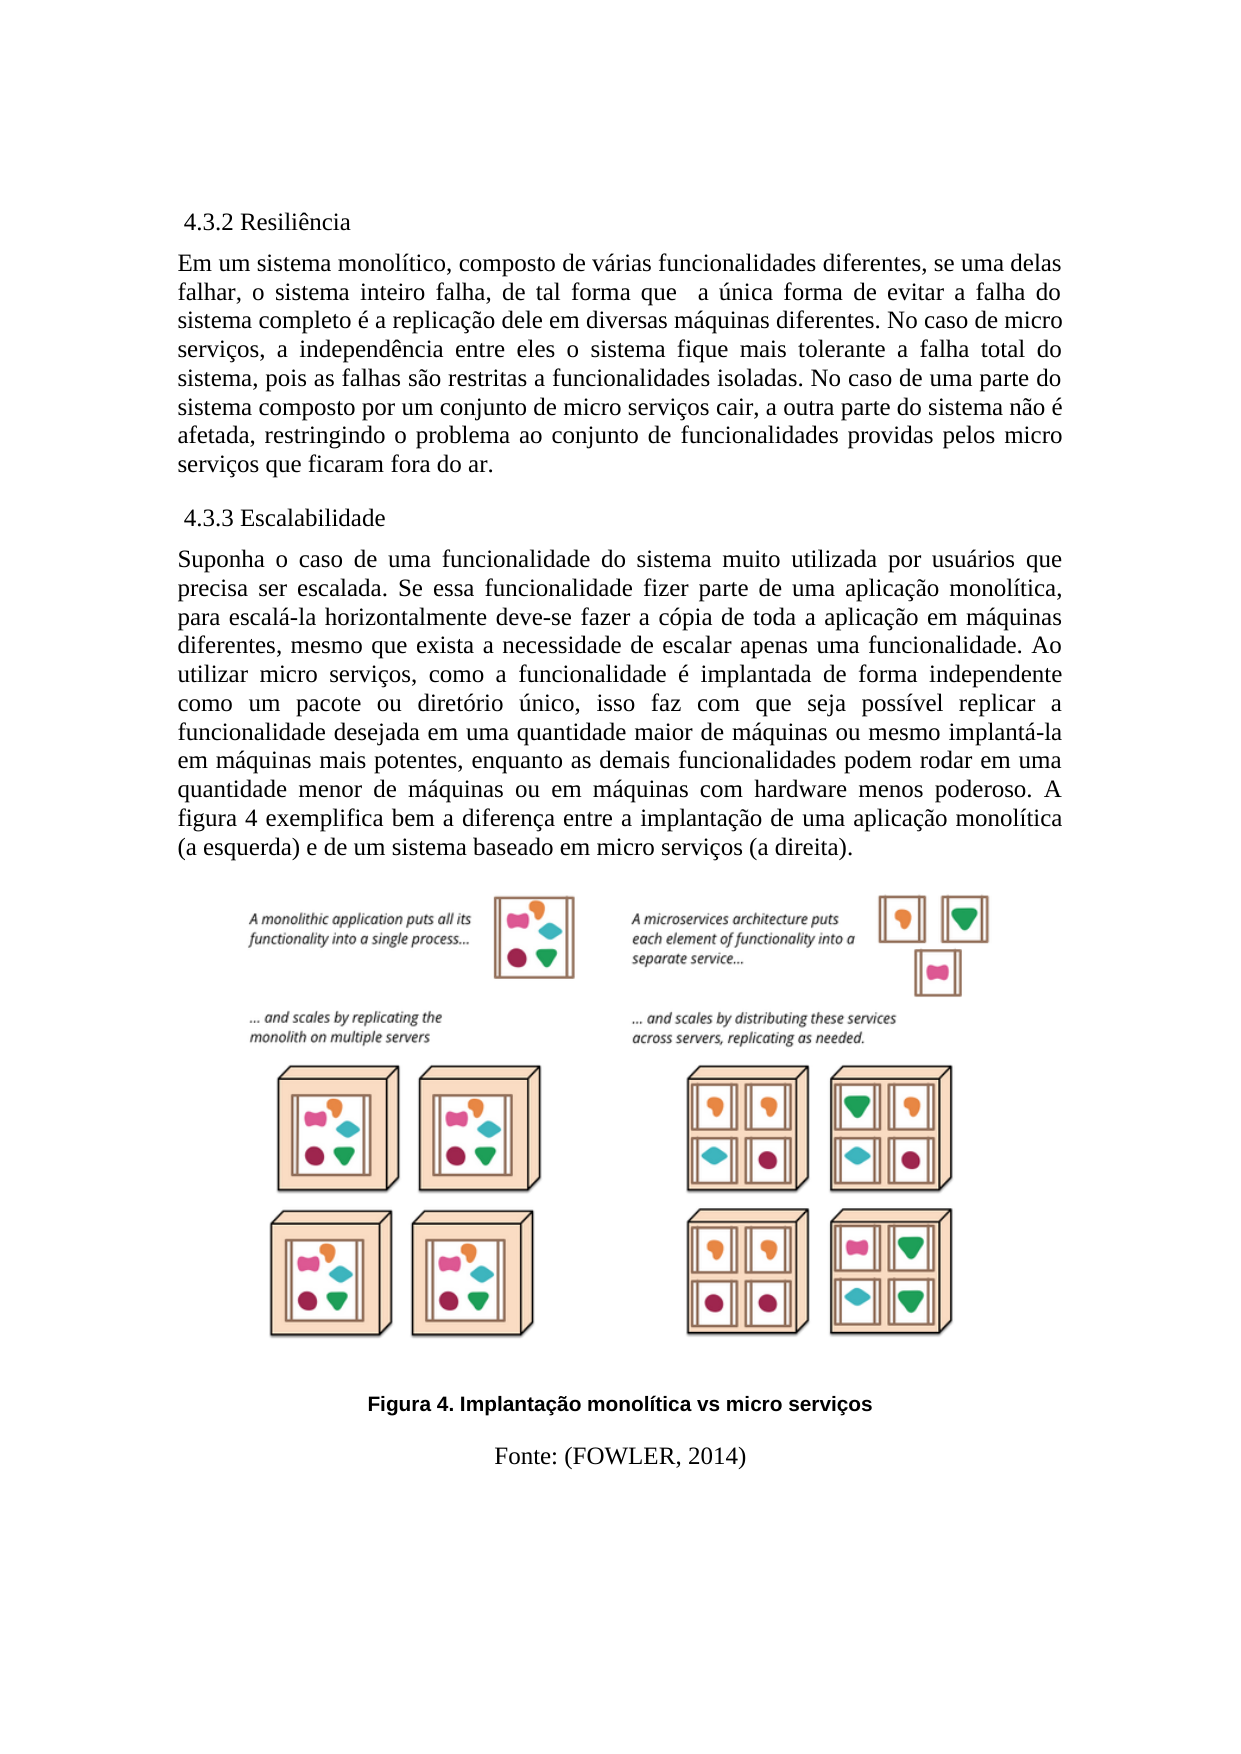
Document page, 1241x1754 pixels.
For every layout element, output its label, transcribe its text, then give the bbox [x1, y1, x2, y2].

subtitle Escalabilidade [177, 503, 1063, 532]
picture [241, 886, 1000, 1351]
text Suponha o caso de uma funcionalidade do sistema muito utilizada por usuários que precisa ser escalada. Se essa funcionalidade fizer parte de uma aplicação monolítica, para escalá-la horizontalmente deve-se fazer a cópia de toda a aplicação em máquinas diferentes, mesmo que exista a necessidade de escalar apenas uma funcionalidade. Ao utilizar micro serviços, como a funcionalidade é implantada de forma independente como um pacote ou diretório único, isso faz com que seja possível replicar a funcionalidade desejada em uma quantidade maior de máquinas ou mesmo implantá-la em máquinas mais potentes, enquanto as demais funcionalidades podem rodar em uma quantidade menor de máquinas ou em máquinas com hardware menos poderoso. A figura 4 exemplifica bem a diferença entre a implantação de uma aplicação monolítica (a esquerda) e de um sistema baseado em micro serviços (a direita). [177, 544, 1063, 861]
text Fonte: (FOWLER, 2014) [177, 1441, 1063, 1470]
text Figura 4. Implantação monolítica vs micro serviços [224, 1392, 1016, 1416]
text Em um sistema monolítico, composto de várias funcionalidades diferentes, se uma delas falhar, o sistema inteiro falha, de tal forma que a única forma de evitar a falha do sistema completo é a replicação dele em diversas máquinas diferentes. No caso de micro serviços, a independência entre eles o sistema fique mais tolerante a falha total do sistema, pois as falhas são restritas a funcionalidades isoladas. No caso de uma parte do sistema composto por um conjunto de micro serviços cair, a outra parte do sistema não é afetada, restringindo o problema ao conjunto de funcionalidades providas pelos micro serviços que ficaram fora do ar. [177, 248, 1063, 478]
subtitle Resiliência [177, 207, 1063, 236]
